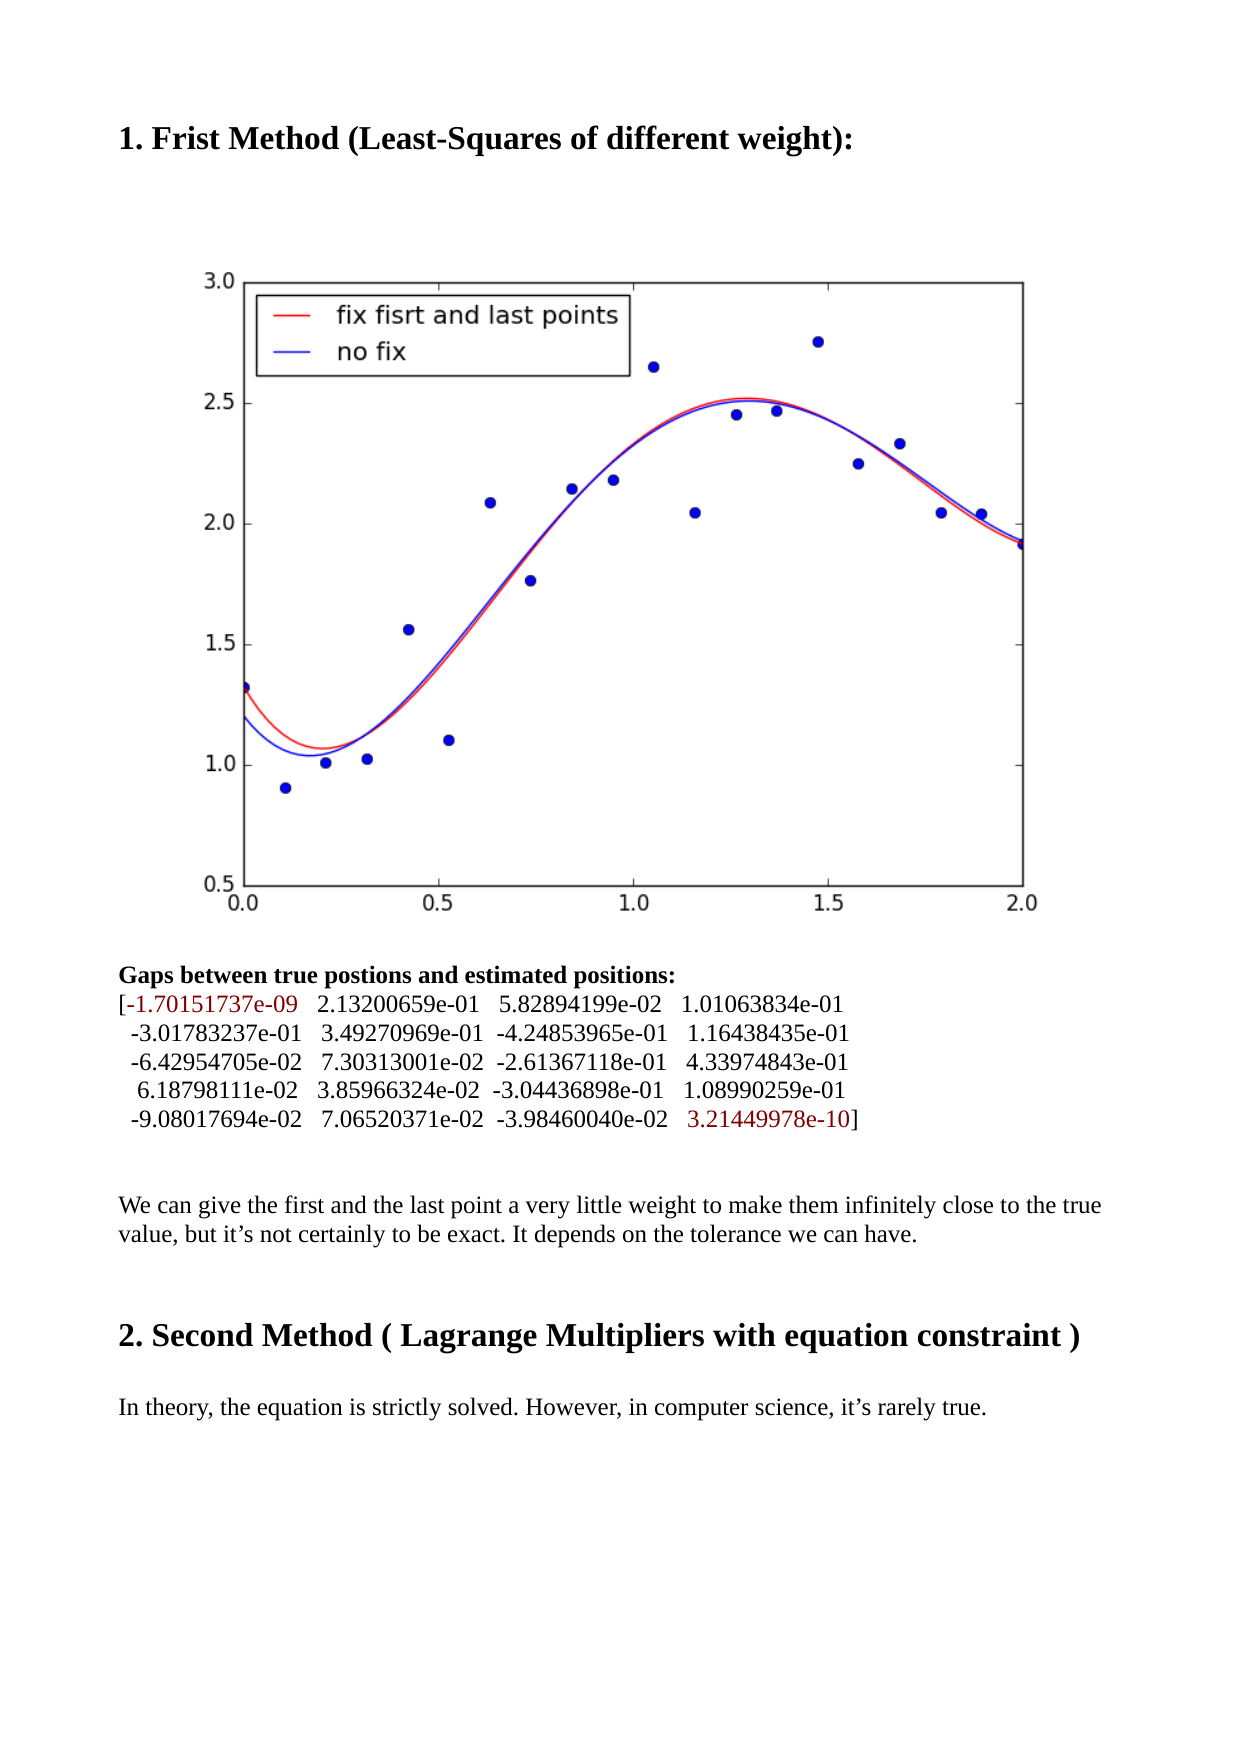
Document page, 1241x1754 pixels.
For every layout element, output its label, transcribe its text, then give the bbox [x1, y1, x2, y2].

text -6.42954705e-02 7.30313001e-02 -2.61367118e-01 4.33974843e-01 [118, 1047, 1122, 1075]
text [-1.70151737e-09 2.13200659e-01 5.82894199e-02 1.01063834e-01 [118, 989, 1122, 1018]
text 2. Second Method ( Lagrange Multipliers with equation constraint ) [118, 1315, 1122, 1353]
picture [118, 204, 1123, 961]
text 6.18798111e-02 3.85966324e-02 -3.04436898e-01 1.08990259e-01 [118, 1075, 1122, 1104]
text In theory, the equation is strictly solved. However, in computer science, it’s rarely true. [118, 1392, 1122, 1420]
text -3.01783237e-01 3.49270969e-01 -4.24853965e-01 1.16438435e-01 [118, 1018, 1122, 1047]
text 1. Frist Method (Least-Squares of different weight): [118, 118, 1122, 156]
text [118, 185, 1122, 204]
text -9.08017694e-02 7.06520371e-02 -3.98460040e-02 3.21449978e-10] [118, 1104, 1122, 1133]
text Gaps between true postions and estimated positions: [118, 961, 1122, 989]
text We can give the first and the last point a very little weight to make them infinitely close to the true value, but it’s not certainly to be exact. It depends on the tolerance we can have. [118, 1190, 1122, 1248]
